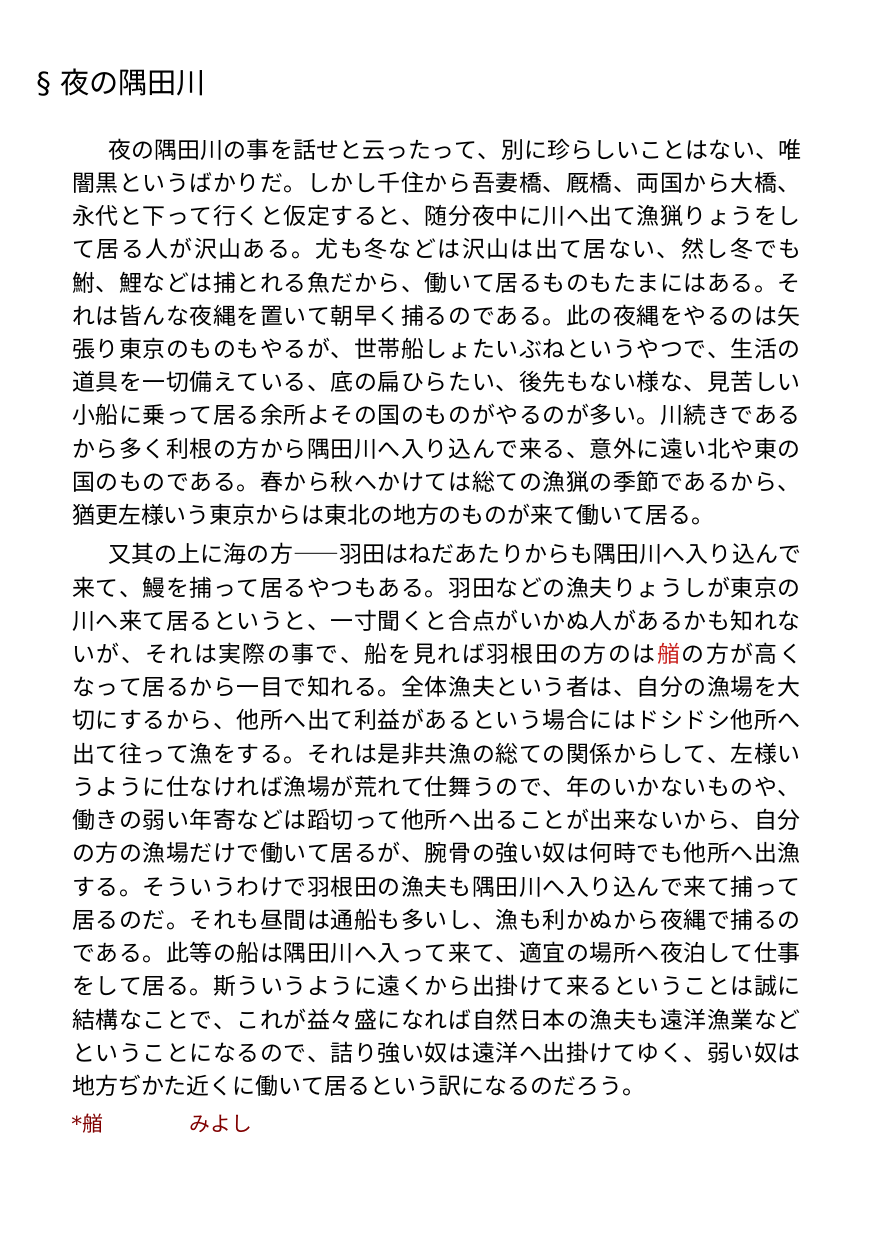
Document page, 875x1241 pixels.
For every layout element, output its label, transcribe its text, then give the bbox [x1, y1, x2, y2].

text 夜の隅田川の事を話せと云ったって、別に珍らしいことはない、唯闇黒というばかりだ。しかし千住から吾妻橋、厩橋、両国から大橋、永代と下って行くと仮定すると、随分夜中に川へ出て漁猟りょうをして居る人が沢山ある。尤も冬などは沢山は出て居ない、然し冬でも鮒、鯉などは捕とれる魚だから、働いて居るものもたまにはある。それは皆んな夜縄を置いて朝早く捕るのである。此の夜縄をやるのは矢張り東京のものもやるが、世帯船しょたいぶねというやつで、生活の道具を一切備えている、底の扁ひらたい、後先もない様な、見苦しい小船に乗って居る余所よその国のものがやるのが多い。川続きであるから多く利根の方から隅田川へ入り込んで来る、意外に遠い北や東の国のものである。春から秋へかけては総ての漁猟の季節であるから、猶更左様いう東京からは東北の地方のものが来て働いて居る。 [72, 132, 802, 530]
text 又其の上に海の方――羽田はねだあたりからも隅田川へ入り込んで来て、鰻を捕って居るやつもある。羽田などの漁夫りょうしが東京の川へ来て居るというと、一寸聞くと合点がいかぬ人があるかも知れないが、それは実際の事で、船を見れば羽根田の方のは艏の方が高くなって居るから一目で知れる。全体漁夫という者は、自分の漁場を大切にするから、他所へ出て利益があるという場合にはドシドシ他所へ出て往って漁をする。それは是非共漁の総ての関係からして、左様いうように仕なければ漁場が荒れて仕舞うので、年のいかないものや、働きの弱い年寄などは蹈切って他所へ出ることが出来ないから、自分の方の漁場だけで働いて居るが、腕骨の強い奴は何時でも他所へ出漁する。そういうわけで羽根田の漁夫も隅田川へ入り込んで来て捕って居るのだ。それも昼間は通船も多いし、漁も利かぬから夜縄で捕るのである。此等の船は隅田川へ入って来て、適宜の場所へ夜泊して仕事をして居る。斯ういうように遠くから出掛けて来るということは誠に結構なことで、これが益々盛になれば自然日本の漁夫も遠洋漁業などということになるので、詰り強い奴は遠洋へ出掛けてゆく、弱い奴は地方ぢかた近くに働いて居るという訳になるのだろう。 [72, 536, 802, 1101]
subtitle § 夜の隅田川 [36, 60, 838, 102]
text *艏 みよし [71, 1107, 803, 1137]
